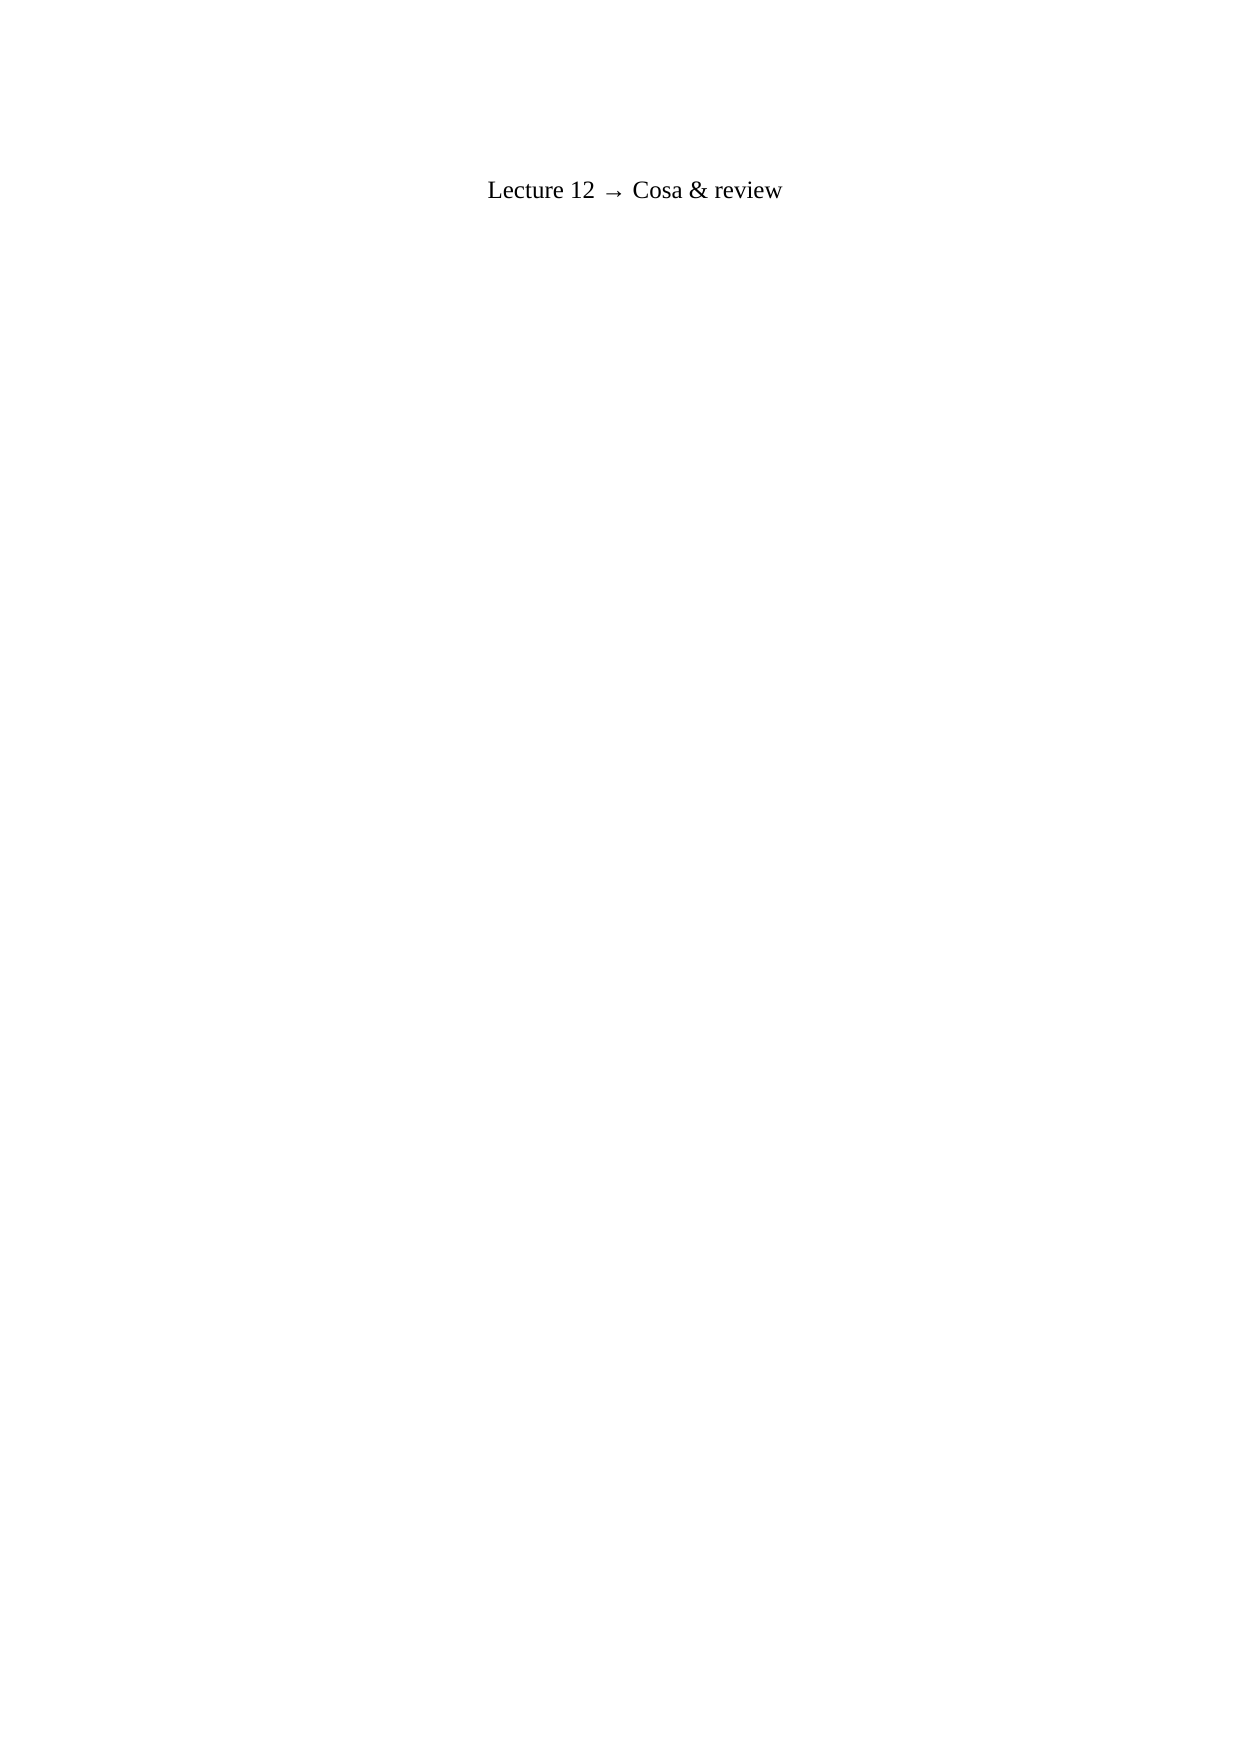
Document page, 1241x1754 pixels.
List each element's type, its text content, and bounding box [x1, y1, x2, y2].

text Lecture 12 → Cosa & review [118, 176, 1122, 204]
